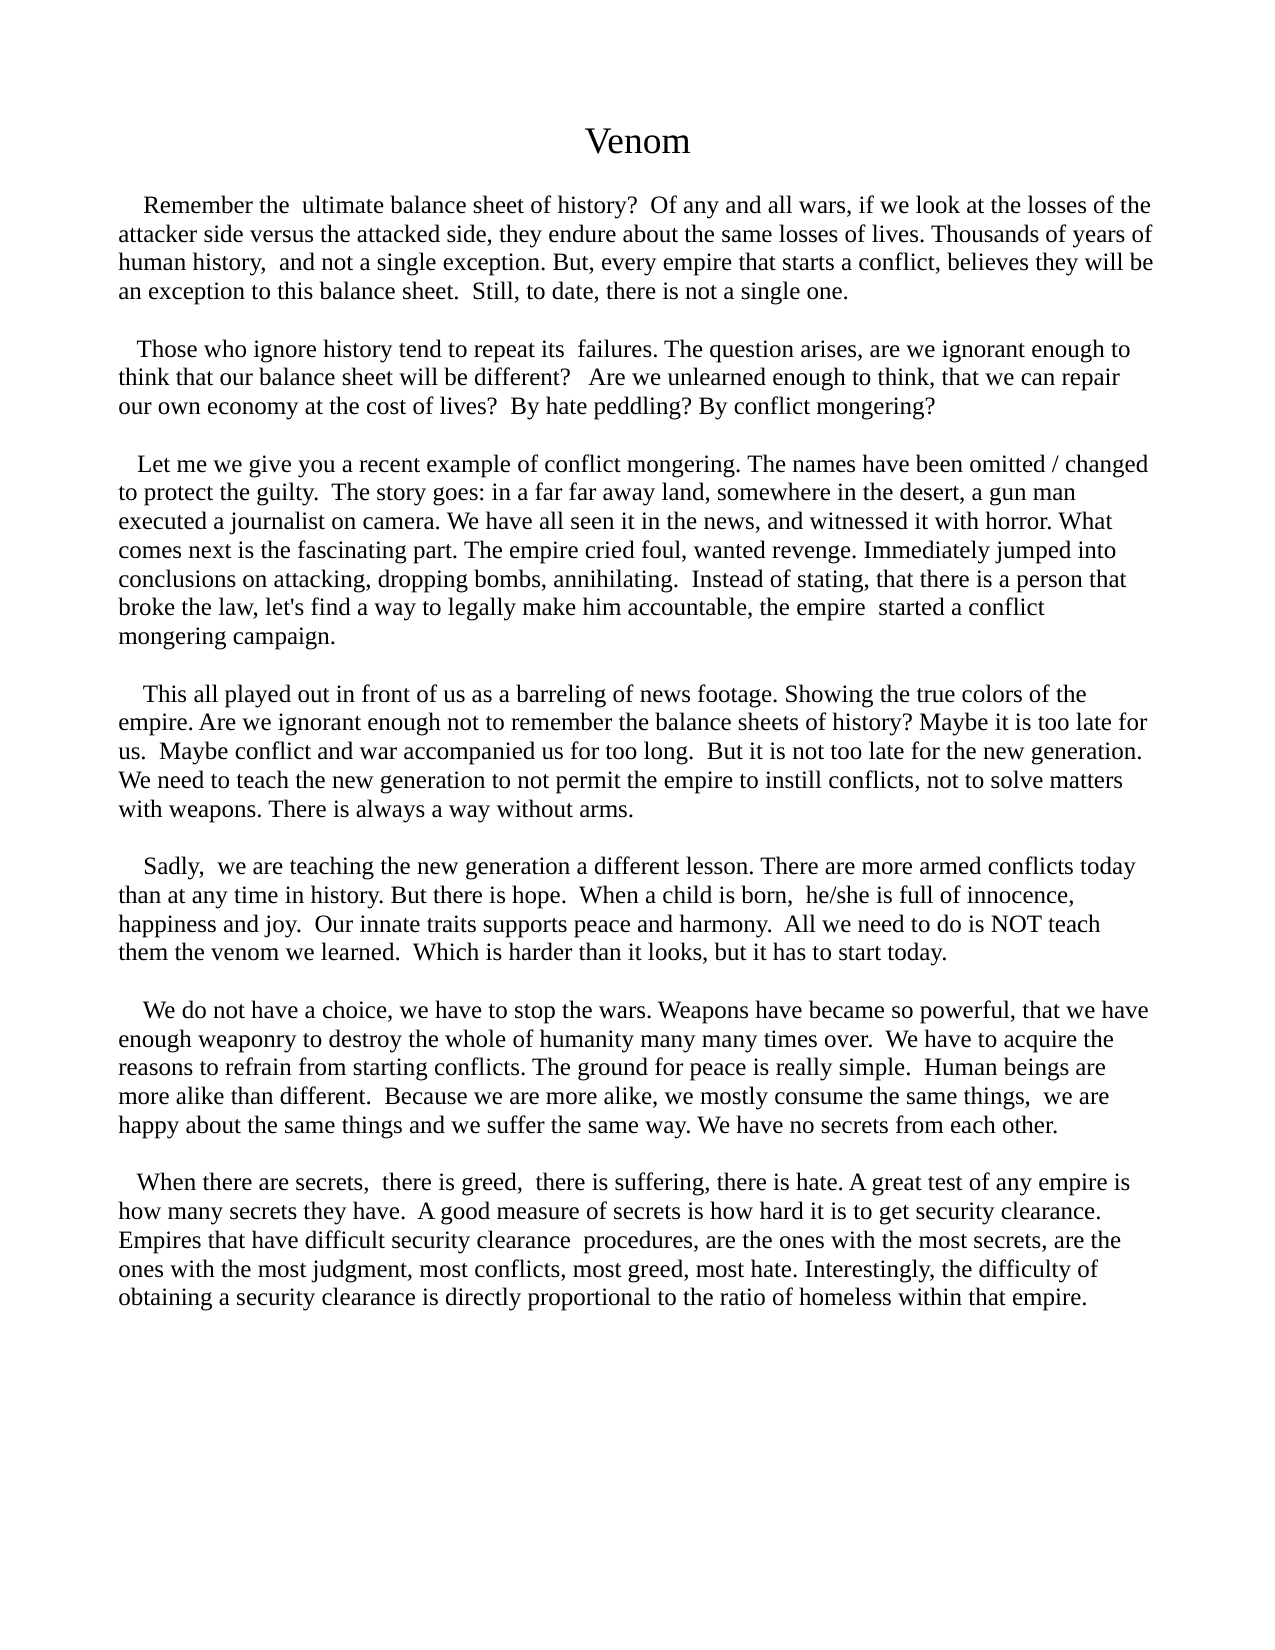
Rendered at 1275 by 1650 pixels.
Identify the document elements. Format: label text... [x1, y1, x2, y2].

text Sadly, we are teaching the new generation a different lesson. There are more armed conflicts today than at any time in history. But there is hope. When a child is born, he/she is full of innocence, happiness and joy. Our innate traits supports peace and harmony. All we need to do is NOT teach them the venom we learned. Which is harder than it looks, but it has to start today. [118, 851, 1157, 966]
text When there are secrets, there is greed, there is suffering, there is hate. A great test of any empire is how many secrets they have. A good measure of secrets is how hard it is to get security clearance. Empires that have difficult security clearance procedures, are the ones with the most secrets, are the ones with the most judgment, most conflicts, most greed, most hate. Interestingly, the difficulty of obtaining a security clearance is directly proportional to the ratio of homeless within that empire. [118, 1167, 1157, 1311]
text Venom [118, 118, 1157, 161]
text Remember the ultimate balance sheet of history? Of any and all wars, if we look at the losses of the attacker side versus the attacked side, they endure about the same losses of lives. Thousands of years of human history, and not a single exception. But, every empire that starts a conflict, believes they will be an exception to this balance sheet. Still, to date, there is not a single one. [118, 190, 1157, 305]
text This all played out in front of us as a barreling of news footage. Showing the true colors of the empire. Are we ignorant enough not to remember the balance sheets of history? Maybe it is too late for us. Maybe conflict and war accompanied us for too long. But it is not too late for the new generation. We need to teach the new generation to not permit the empire to instill conflicts, not to solve matters with weapons. There is always a way without arms. [118, 679, 1157, 822]
text Those who ignore history tend to repeat its failures. The question arises, are we ignorant enough to think that our balance sheet will be different? Are we unlearned enough to think, that we can repair our own economy at the cost of lives? By hate peddling? By conflict mongering? [118, 334, 1157, 420]
text We do not have a choice, we have to stop the wars. Weapons have became so powerful, that we have enough weaponry to destroy the whole of humanity many many times over. We have to acquire the reasons to refrain from starting conflicts. The ground for peace is really simple. Human beings are more alike than different. Because we are more alike, we mostly consume the same things, we are happy about the same things and we suffer the same way. We have no secrets from each other. [118, 995, 1157, 1139]
text Let me we give you a recent example of conflict mongering. The names have been omitted / changed to protect the guilty. The story goes: in a far far away land, somewhere in the desert, a gun man executed a journalist on camera. We have all seen it in the news, and witnessed it with horror. What comes next is the fascinating part. The empire cried foul, wanted revenge. Immediately jumped into conclusions on attacking, dropping bombs, annihilating. Instead of stating, that there is a person that broke the law, let's find a way to legally make him accountable, the empire started a conflict mongering campaign. [118, 449, 1157, 650]
